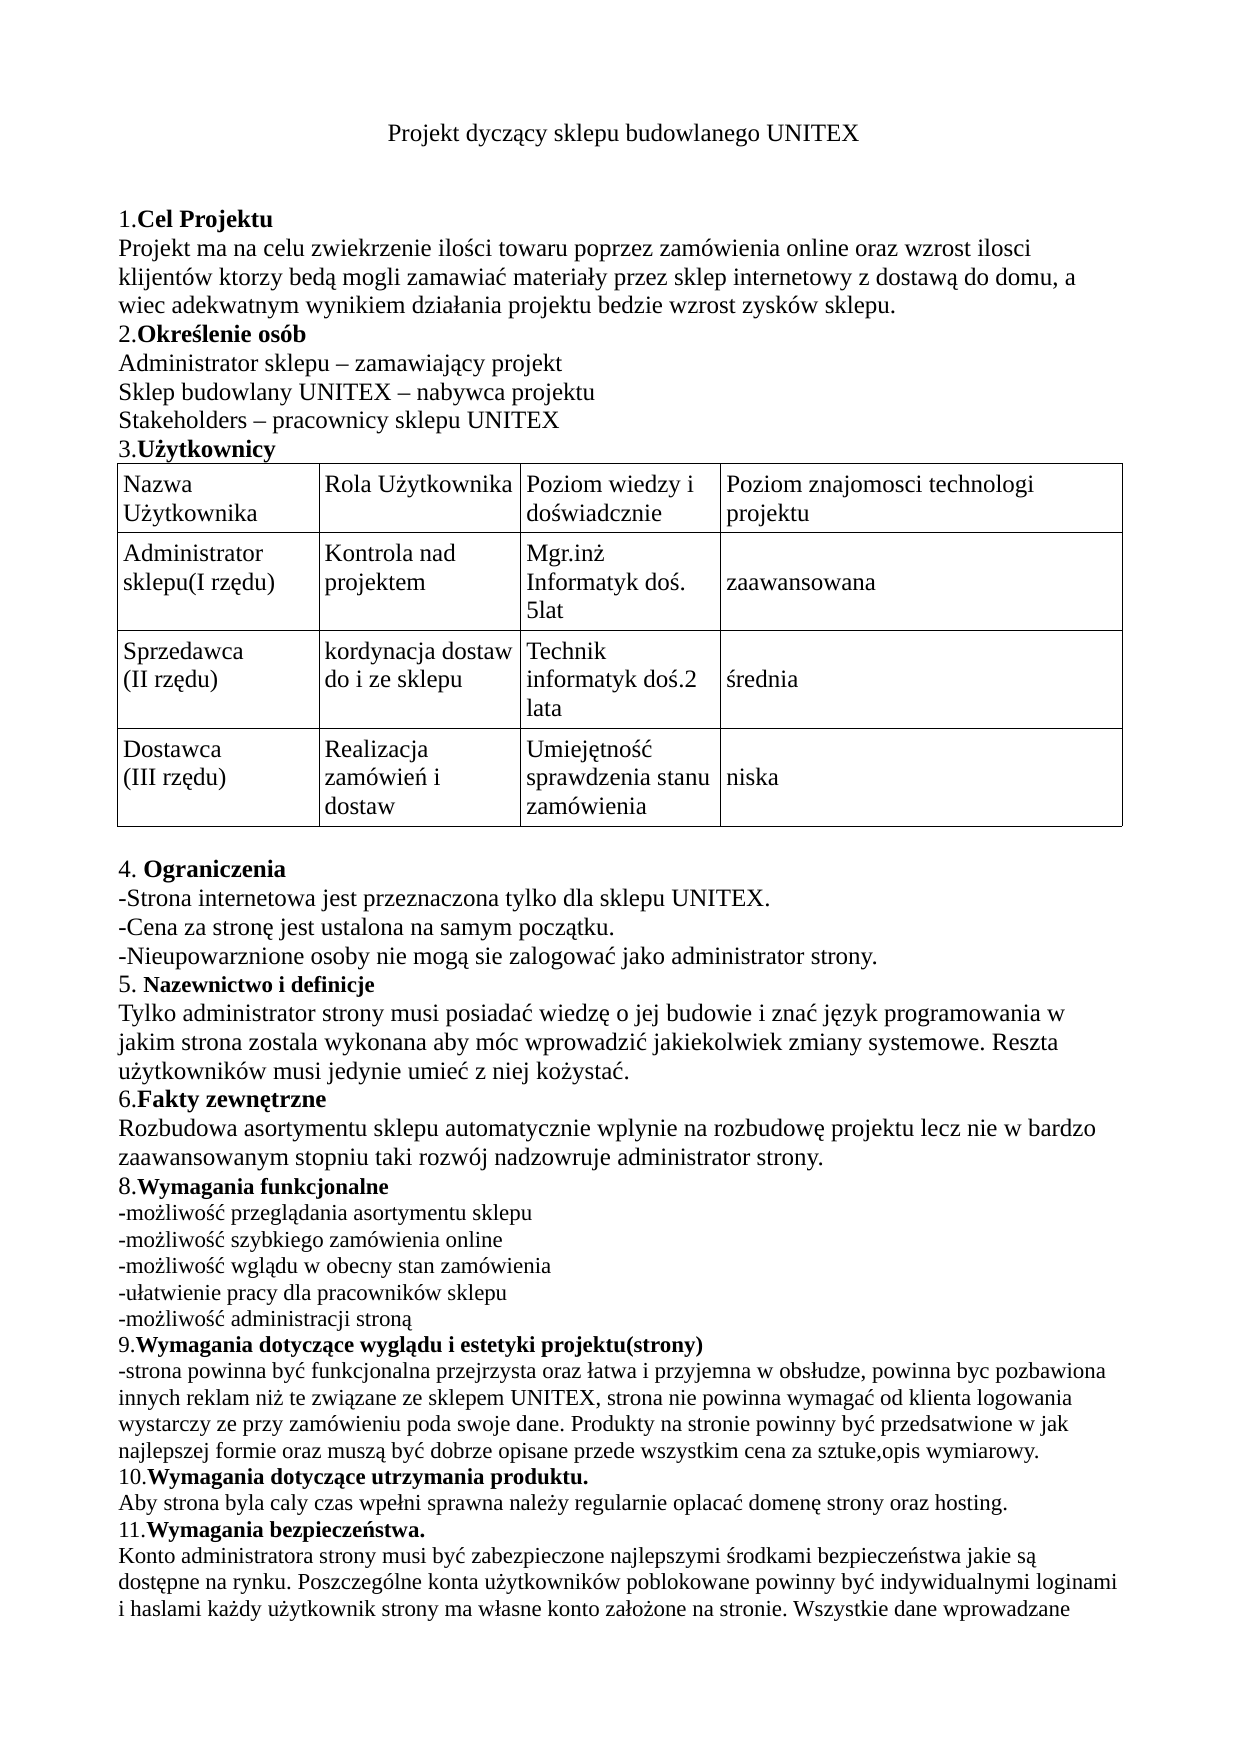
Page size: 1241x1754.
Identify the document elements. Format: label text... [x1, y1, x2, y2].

table_cell Administrator sklepu(I rzędu) [118, 533, 319, 630]
text 10.Wymagania dotyczące utrzymania produktu. [118, 1463, 1122, 1489]
text Stakeholders – pracownicy sklepu UNITEX 3.Użytkownicy [118, 406, 1122, 463]
text -ułatwienie pracy dla pracowników sklepu [118, 1278, 1122, 1305]
text -strona powinna być funkcjonalna przejrzysta oraz łatwa i przyjemna w obsłudze, powinna byc pozbawiona innych reklam niż te związane ze sklepem UNITEX, strona nie powinna wymagać od klienta logowania wystarczy ze przy zamówieniu poda swoje dane. Produkty na stronie powinny być przedsatwione w jak najlepszej formie oraz muszą być dobrze opisane przede wszystkim cena za sztuke,opis wymiarowy. [118, 1358, 1122, 1463]
text 2.Określenie osób [118, 319, 1122, 348]
table_cell Sprzedawca (II rzędu) [118, 631, 319, 728]
text 5. Nazewnictwo i definicje [118, 969, 1122, 998]
text Sklep budowlany UNITEX – nabywca projektu [118, 377, 1122, 406]
text 9.Wymagania dotyczące wyglądu i estetyki projektu(strony) [118, 1331, 1122, 1358]
text -możliwość administracji stroną [118, 1305, 1122, 1331]
table_cell zaawansowana [721, 533, 1122, 630]
text Projekt ma na celu zwiekrzenie ilości towaru poprzez zamówienia online oraz wzrost ilosci klijentów ktorzy bedą mogli zamawiać materiały przez sklep internetowy z dostawą do domu, a wiec adekwatnym wynikiem działania projektu bedzie wzrost zysków sklepu. [118, 233, 1122, 319]
text Rozbudowa asortymentu sklepu automatycznie wplynie na rozbudowę projektu lecz nie w bardzo zaawansowanym stopniu taki rozwój nadzowruje administrator strony. [118, 1113, 1122, 1171]
table_header Rola Użytkownika [320, 464, 520, 532]
table_cell Umiejętność sprawdzenia stanu zamówienia [521, 729, 720, 826]
text Administrator sklepu – zamawiający projekt [118, 348, 1122, 377]
text i haslami każdy użytkownik strony ma własne konto założone na stronie. Wszystkie dane wprowadzane [118, 1595, 1122, 1621]
table_cell Technik informatyk doś.2 lata [521, 631, 720, 728]
text 11.Wymagania bezpieczeństwa. [118, 1516, 1122, 1542]
table_cell niska [721, 729, 1122, 826]
text Aby strona byla caly czas wpełni sprawna należy regularnie oplacać domenę strony oraz hosting. [118, 1489, 1122, 1516]
table_cell Mgr.inż Informatyk doś. 5lat [521, 533, 720, 630]
table_cell Realizacja zamówień i dostaw [320, 729, 520, 826]
text -możliwość przeglądania asortymentu sklepu [118, 1199, 1122, 1226]
table_header Nazwa Użytkownika [118, 464, 319, 532]
text Projekt dyczący sklepu budowlanego UNITEX [118, 118, 1122, 147]
text -możliwość szybkiego zamówienia online [118, 1226, 1122, 1252]
text 1.Cel Projektu [118, 204, 1122, 233]
text 6.Fakty zewnętrzne [118, 1084, 1122, 1113]
text -Strona internetowa jest przeznaczona tylko dla sklepu UNITEX. [118, 883, 1122, 912]
text 4. Ograniczenia [118, 854, 1122, 883]
table_cell średnia [721, 631, 1122, 728]
table_cell Dostawca (III rzędu) [118, 729, 319, 826]
table_header Poziom wiedzy i doświadcznie [521, 464, 720, 532]
table_cell Kontrola nad projektem [320, 533, 520, 630]
table_header Poziom znajomosci technologi projektu [721, 464, 1122, 532]
text 8.Wymagania funkcjonalne [118, 1171, 1122, 1199]
text -Cena za stronę jest ustalona na samym początku. [118, 912, 1122, 941]
text -Nieupowarznione osoby nie mogą sie zalogować jako administrator strony. [118, 941, 1122, 969]
text Konto administratora strony musi być zabezpieczone najlepszymi środkami bezpieczeństwa jakie są dostępne na rynku. Poszczególne konta użytkowników poblokowane powinny być indywidualnymi loginami [118, 1542, 1122, 1595]
text -możliwość wglądu w obecny stan zamówienia [118, 1252, 1122, 1278]
text Tylko administrator strony musi posiadać wiedzę o jej budowie i znać język programowania w jakim strona zostala wykonana aby móc wprowadzić jakiekolwiek zmiany systemowe. Reszta użytkowników musi jedynie umieć z niej kożystać. [118, 998, 1122, 1084]
table_cell kordynacja dostaw do i ze sklepu [320, 631, 520, 728]
